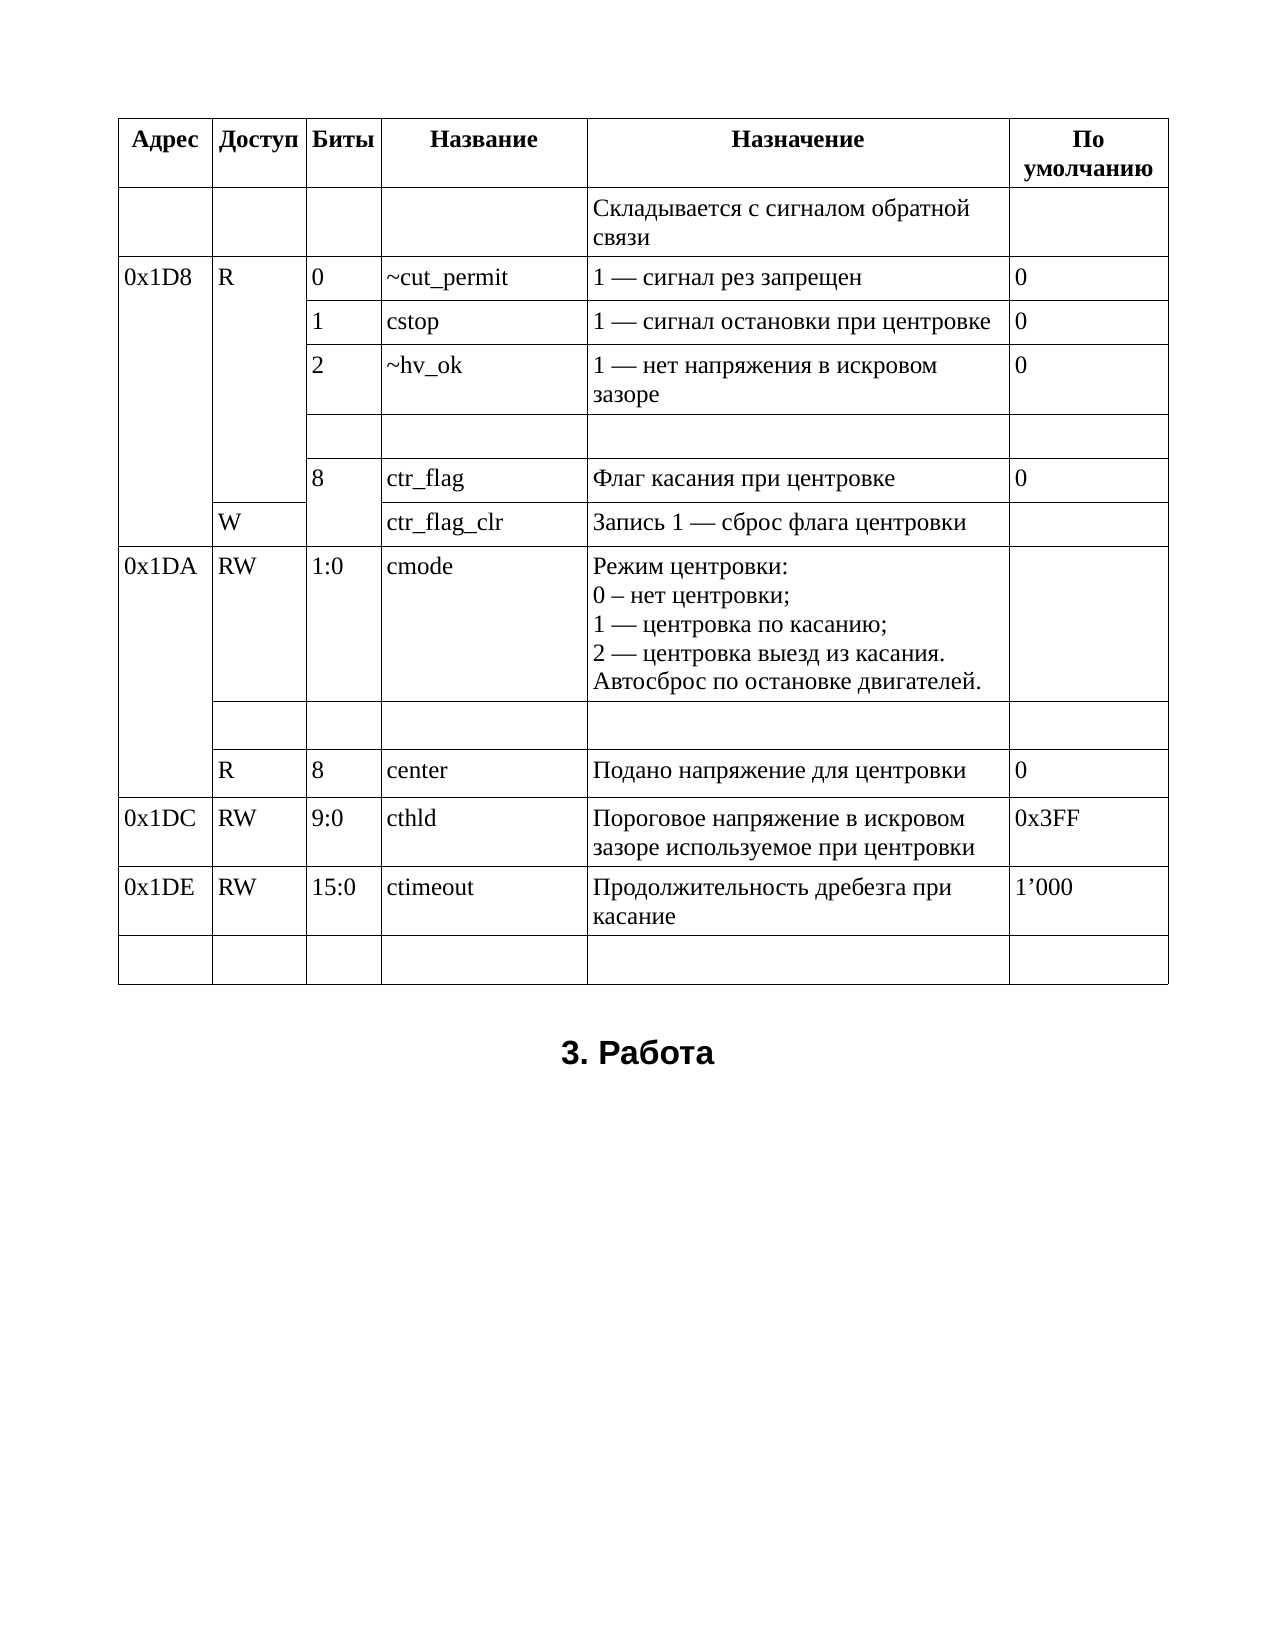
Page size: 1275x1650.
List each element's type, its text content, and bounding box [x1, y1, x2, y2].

table_cell cthld [382, 798, 587, 866]
table_cell [307, 702, 381, 749]
table_cell ctr_flag_clr [382, 503, 587, 546]
table_cell [307, 188, 381, 256]
table_cell 1 [307, 301, 381, 344]
table_cell [119, 936, 212, 983]
table_cell Флаг касания при центровке [588, 459, 1009, 502]
table_cell 0 [1010, 301, 1168, 344]
table_cell center [382, 750, 587, 797]
table_header Адрес [119, 119, 212, 187]
table_cell Продолжительность дребезга при касание [588, 867, 1009, 935]
table_cell RW [213, 798, 306, 866]
table_cell [382, 936, 587, 983]
table_cell [213, 936, 306, 983]
table_cell 1 — сигнал остановки при центровке [588, 301, 1009, 344]
table_cell Складывается с сигналом обратной связи [588, 188, 1009, 256]
table_cell [119, 188, 212, 256]
table_cell 0 [1010, 459, 1168, 502]
table_cell [307, 415, 381, 457]
table_cell RW [213, 547, 306, 701]
table_cell ~hv_ok [382, 345, 587, 413]
table_cell cstop [382, 301, 587, 344]
table_header По умолчанию [1010, 119, 1168, 187]
table_cell 1 — сигнал рез запрещен [588, 257, 1009, 300]
table_cell [1010, 936, 1168, 983]
table_cell 8 [307, 459, 381, 546]
table_cell 1:0 [307, 547, 381, 701]
table_cell [1010, 188, 1168, 256]
table_header Биты [307, 119, 381, 187]
table_header Назначение [588, 119, 1009, 187]
table_cell 0x1DC [119, 798, 212, 866]
table_cell 0x3FF [1010, 798, 1168, 866]
table_cell [382, 188, 587, 256]
table_cell [588, 415, 1009, 457]
table_cell Режим центровки: 0 – нет центровки; 1 — центровка по касанию; 2 — центровка выезд из касания. Автосброс по остановке двигателей. [588, 547, 1009, 701]
table_cell 1 — нет напряжения в искровом зазоре [588, 345, 1009, 413]
table_header Доступ [213, 119, 306, 187]
table_cell RW [213, 867, 306, 935]
table_cell 0x1DA [119, 547, 212, 797]
table_cell Подано напряжение для центровки [588, 750, 1009, 797]
table_cell R [213, 257, 306, 502]
table_cell R [213, 750, 306, 797]
table_cell ~cut_permit [382, 257, 587, 300]
table_cell Пороговое напряжение в искровом зазоре используемое при центровки [588, 798, 1009, 866]
table_cell [213, 188, 306, 256]
table_header Название [382, 119, 587, 187]
table_cell [382, 702, 587, 749]
table_cell [1010, 547, 1168, 701]
table_cell Запись 1 — сброс флага центровки [588, 503, 1009, 546]
table_cell [588, 936, 1009, 983]
table_cell 0x1D8 [119, 257, 212, 546]
table_cell cmode [382, 547, 587, 701]
table_cell [382, 415, 587, 457]
table_cell 0 [307, 257, 381, 300]
table_cell W [213, 503, 306, 546]
table_cell 0 [1010, 345, 1168, 413]
table_cell 0x1DE [119, 867, 212, 935]
table_cell [213, 702, 306, 749]
table_cell [588, 702, 1009, 749]
table_cell [1010, 503, 1168, 546]
subtitle 3. Работа [118, 1033, 1157, 1072]
table_cell 8 [307, 750, 381, 797]
table_cell [1010, 702, 1168, 749]
table_cell 2 [307, 345, 381, 413]
table_cell ctr_flag [382, 459, 587, 502]
table_cell 0 [1010, 257, 1168, 300]
table_cell 0 [1010, 750, 1168, 797]
table_cell 15:0 [307, 867, 381, 935]
table_cell 1’000 [1010, 867, 1168, 935]
table_cell [1010, 415, 1168, 457]
table_cell ctimeout [382, 867, 587, 935]
table_cell 9:0 [307, 798, 381, 866]
table_cell [307, 936, 381, 983]
